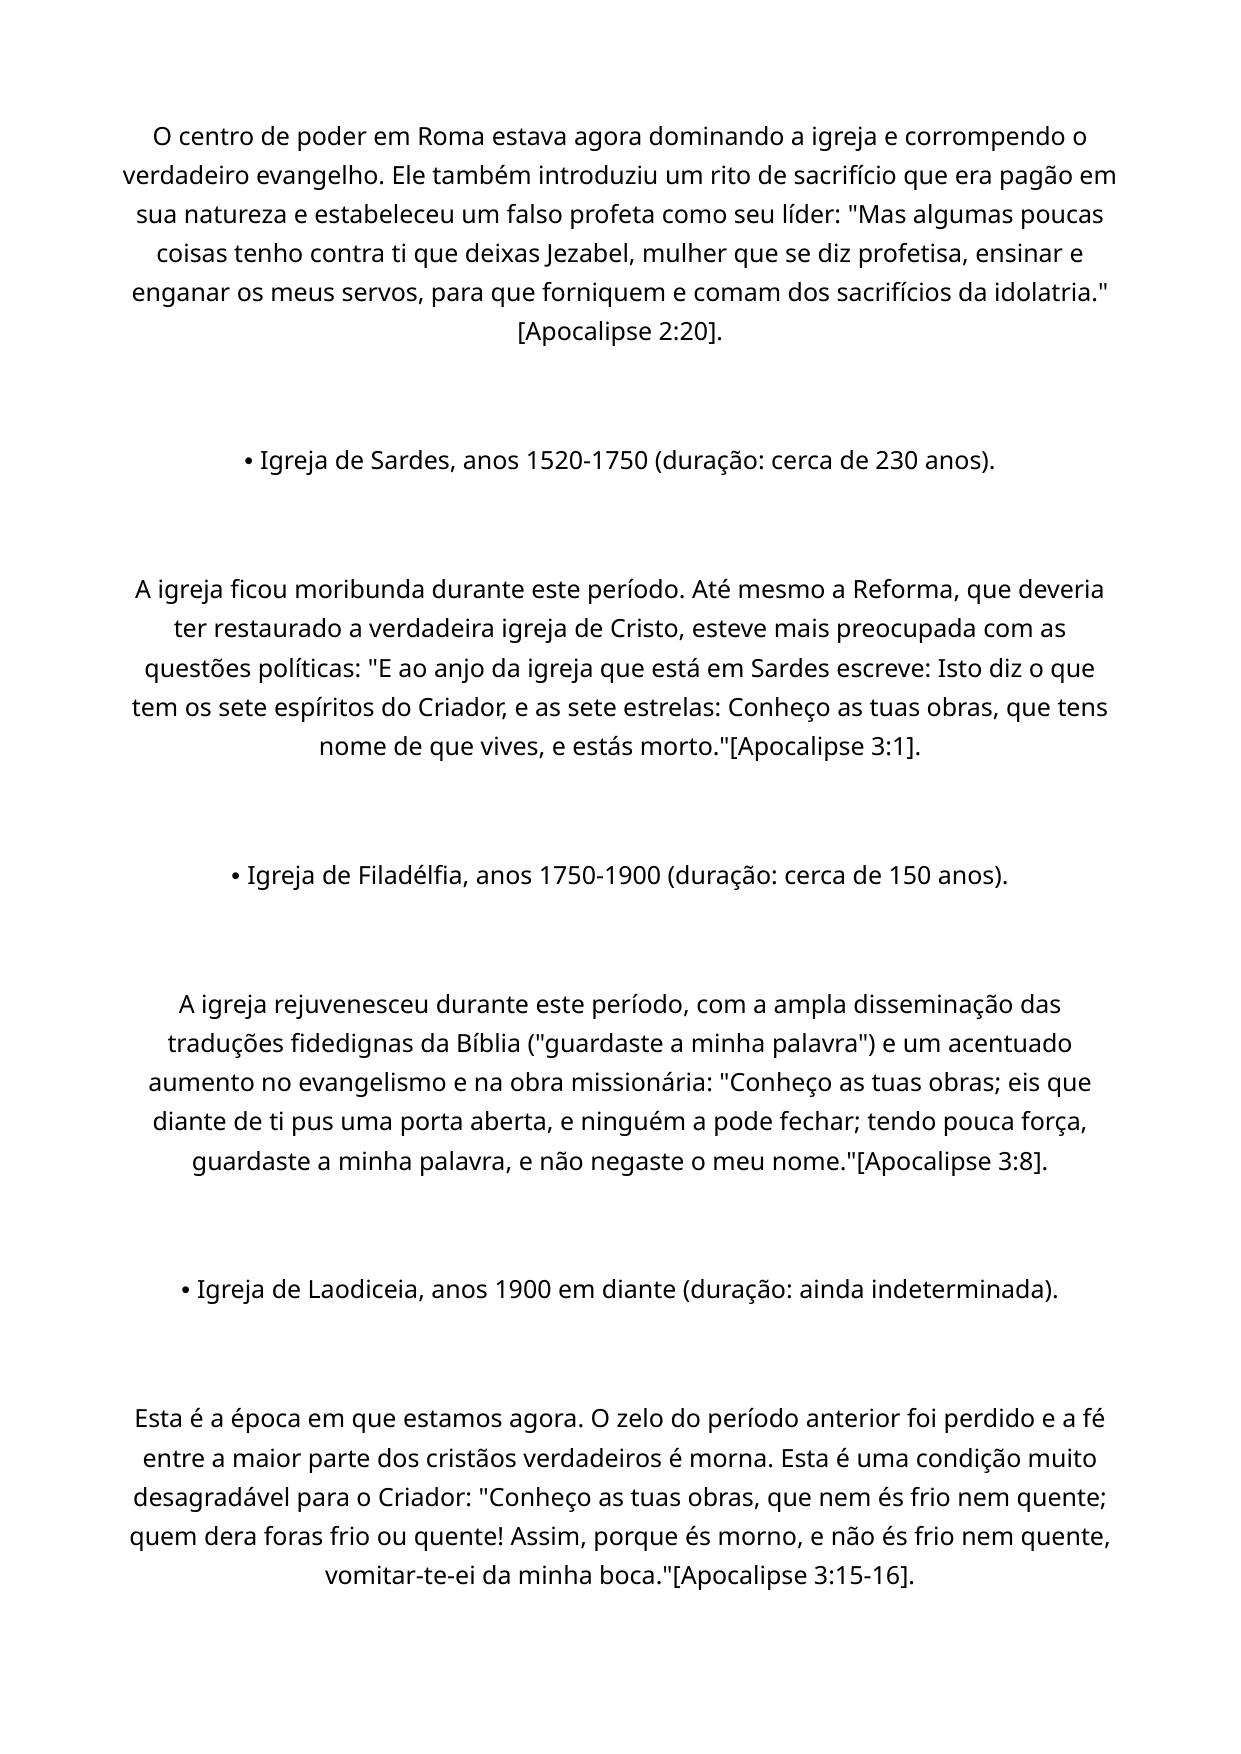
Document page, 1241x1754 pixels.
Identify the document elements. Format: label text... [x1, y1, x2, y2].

text A igreja ficou moribunda durante este período. Até mesmo a Reforma, que deveria ter restaurado a verdadeira igreja de Cristo, esteve mais preocupada com as questões políticas: "E ao anjo da igreja que está em Sardes escreve: Isto diz o que tem os sete espíritos do Criador, e as sete estrelas: Conheço as tuas obras, que tens nome de que vives, e estás morto."[Apocalipse 3:1]. [118, 572, 1122, 763]
text A igreja rejuvenesceu durante este período, com a ampla disseminação das traduções fidedignas da Bíblia ("guardaste a minha palavra") e um acentuado aumento no evangelismo e na obra missionária: "Conheço as tuas obras; eis que diante de ti pus uma porta aberta, e ninguém a pode fechar; tendo pouca força, guardaste a minha palavra, e não negaste o meu nome."[Apocalipse 3:8]. [118, 986, 1122, 1177]
text • Igreja de Filadélfia, anos 1750-1900 (duração: cerca de 150 anos). [118, 857, 1122, 892]
text O centro de poder em Roma estava agora dominando a igreja e corrompendo o verdadeiro evangelho. Ele também introduziu um rito de sacrifício que era pagão em sua natureza e estabeleceu um falso profeta como seu líder: "Mas algumas poucas coisas tenho contra ti que deixas Jezabel, mulher que se diz profetisa, ensinar e enganar os meus servos, para que forniquem e comam dos sacrifícios da idolatria." [Apocalipse 2:20]. [118, 118, 1122, 348]
text • Igreja de Sardes, anos 1520-1750 (duração: cerca de 230 anos). [118, 443, 1122, 477]
text • Igreja de Laodiceia, anos 1900 em diante (duração: ainda indeterminada). [118, 1272, 1122, 1306]
text Esta é a época em que estamos agora. O zelo do período anterior foi perdido e a fé entre a maior parte dos cristãos verdadeiros é morna. Esta é uma condição muito desagradável para o Criador: "Conheço as tuas obras, que nem és frio nem quente; quem dera foras frio ou quente! Assim, porque és morno, e não és frio nem quente, vomitar-te-ei da minha boca."[Apocalipse 3:15-16]. [118, 1401, 1122, 1592]
